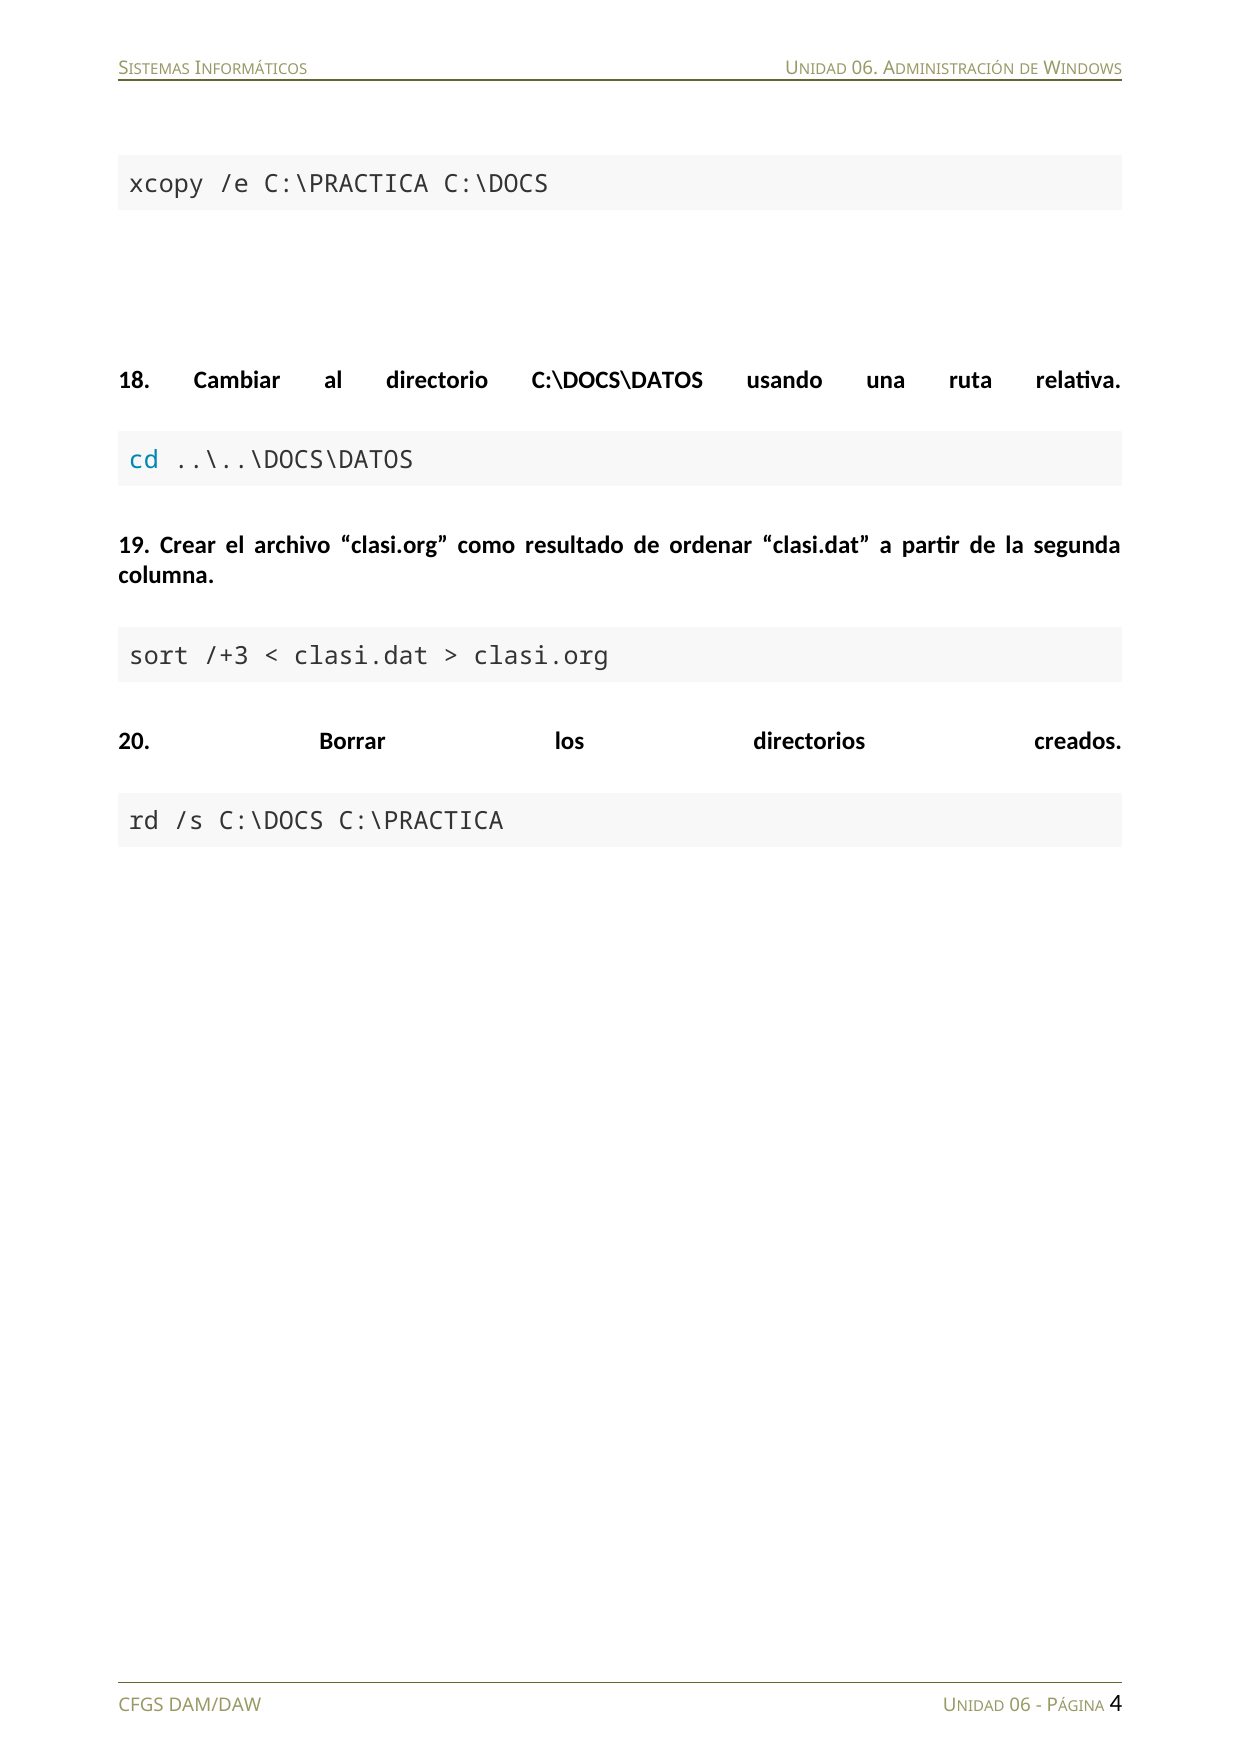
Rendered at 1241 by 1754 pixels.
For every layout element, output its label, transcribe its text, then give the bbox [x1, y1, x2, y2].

table_header rd /s C:\DOCS C:\PRACTICA [118, 793, 1122, 847]
text 18. Cambiar al directorio C:\DOCS\DATOS usando una ruta relativa. [118, 364, 1122, 425]
text 20. Borrar los directorios creados. [118, 725, 1122, 786]
table_header cd ..\..\DOCS\DATOS [118, 431, 1122, 486]
table_header xcopy /e C:\PRACTICA C:\DOCS [118, 155, 1122, 210]
text [118, 118, 1122, 148]
table_header sort /+3 < clasi.dat > clasi.org [118, 627, 1122, 682]
text 19. Crear el archivo “clasi.org” como resultado de ordenar “clasi.dat” a partir de la segunda columna. [118, 529, 1122, 621]
